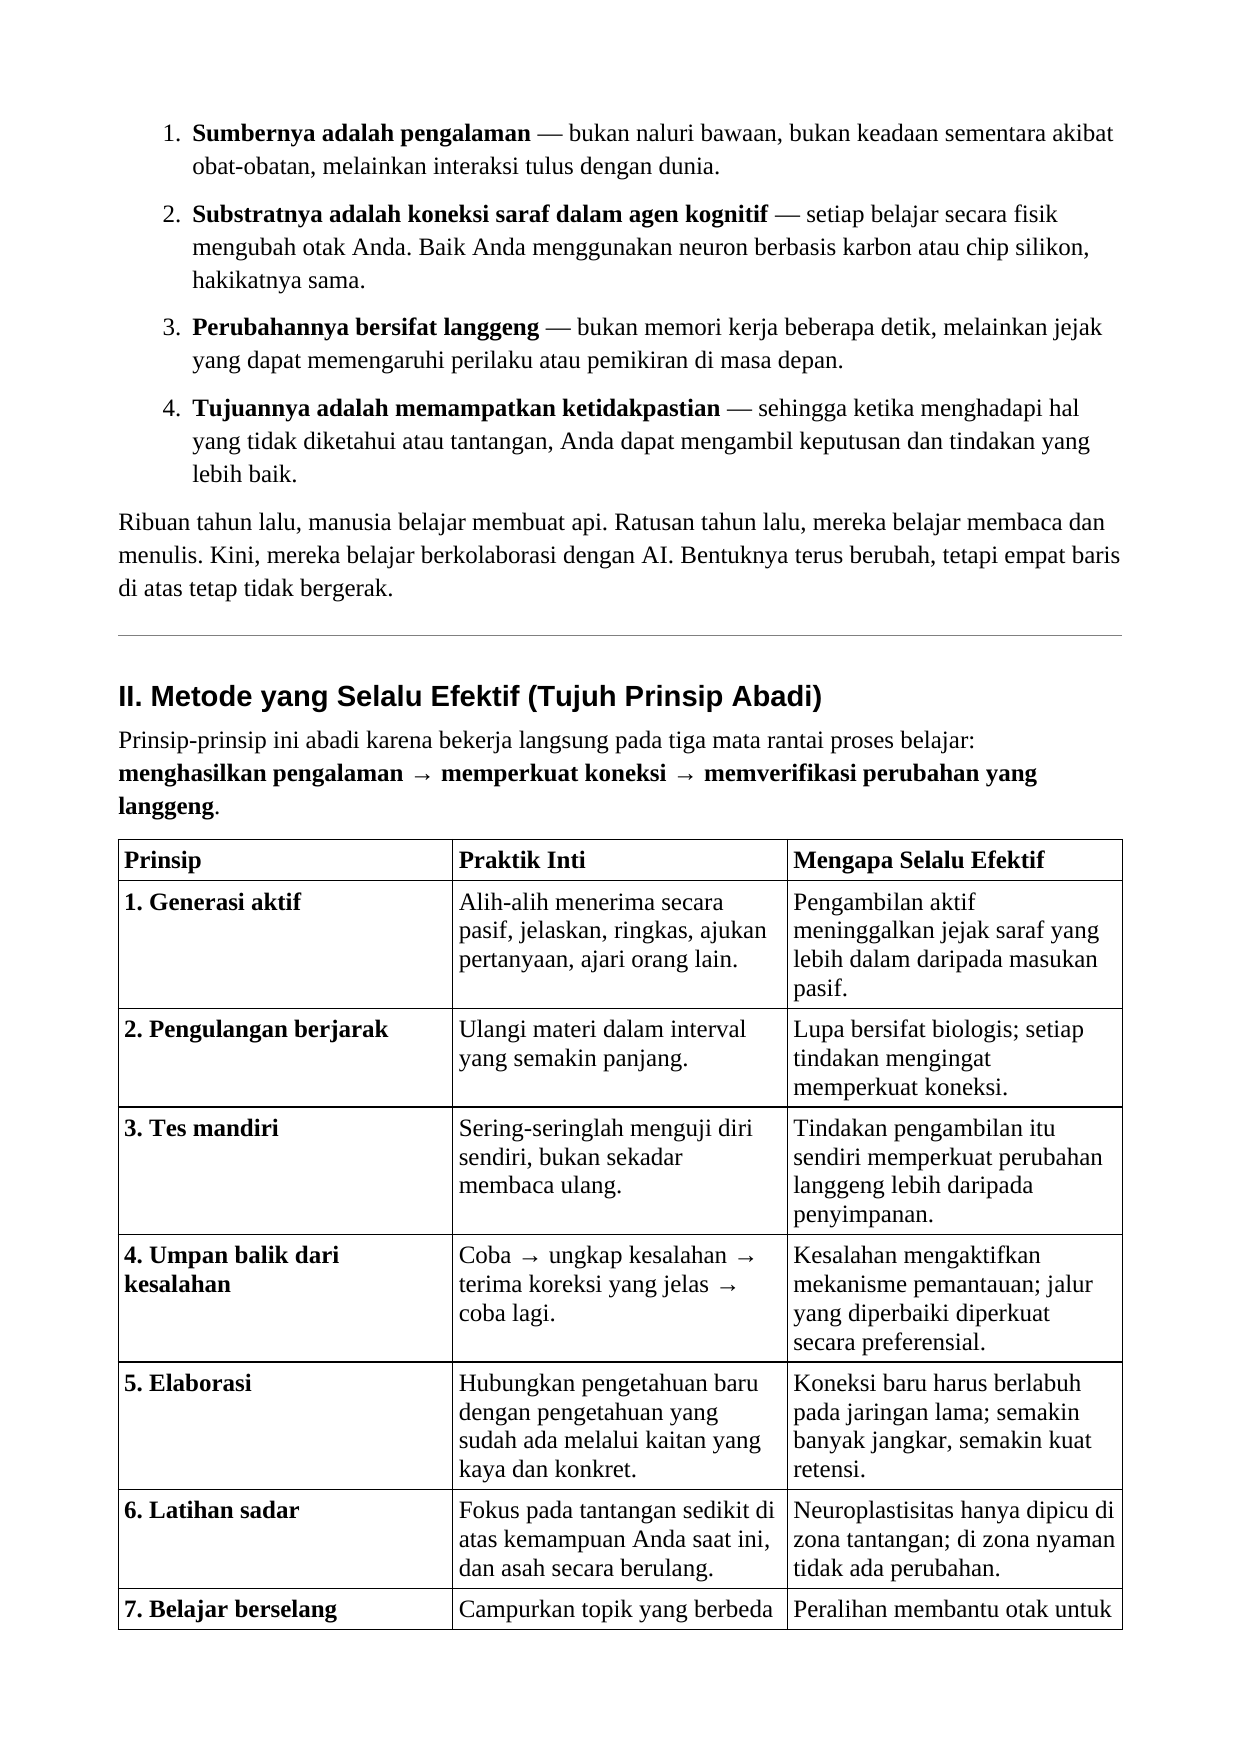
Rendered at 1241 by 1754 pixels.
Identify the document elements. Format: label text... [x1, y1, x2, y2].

table_cell Hubungkan pengetahuan baru dengan pengetahuan yang sudah ada melalui kaitan yang kaya dan konkret. [453, 1363, 787, 1489]
table_cell Ulangi materi dalam interval yang semakin panjang. [453, 1009, 787, 1106]
table_cell Tindakan pengambilan itu sendiri memperkuat perubahan langgeng lebih daripada penyimpanan. [788, 1108, 1122, 1234]
list Tujuannya adalah memampatkan ketidakpastian — sehingga ketika menghadapi hal yang tidak diketahui atau tantangan, Anda dapat mengambil keputusan dan tindakan yang lebih baik. [162, 393, 1122, 488]
table_cell 4. Umpan balik dari kesalahan [119, 1235, 452, 1361]
table_header Prinsip [119, 840, 452, 880]
table_cell 6. Latihan sadar [119, 1490, 452, 1588]
table_cell Kesalahan mengaktifkan mekanisme pemantauan; jalur yang diperbaiki diperkuat secara preferensial. [788, 1235, 1122, 1361]
table_cell Campurkan topik yang berbeda [453, 1589, 787, 1629]
table_header Praktik Inti [453, 840, 787, 880]
table_cell 3. Tes mandiri [119, 1108, 452, 1234]
table_cell Koneksi baru harus berlabuh pada jaringan lama; semakin banyak jangkar, semakin kuat retensi. [788, 1363, 1122, 1489]
table_cell 1. Generasi aktif [119, 881, 452, 1008]
list Substratnya adalah koneksi saraf dalam agen kognitif — setiap belajar secara fisik mengubah otak Anda. Baik Anda menggunakan neuron berbasis karbon atau chip silikon, hakikatnya sama. [162, 199, 1122, 293]
table_cell Fokus pada tantangan sedikit di atas kemampuan Anda saat ini, dan asah secara berulang. [453, 1490, 787, 1588]
subtitle II. Metode yang Selalu Efektif (Tujuh Prinsip Abadi) [118, 679, 1122, 713]
table_cell Sering-seringlah menguji diri sendiri, bukan sekadar membaca ulang. [453, 1108, 787, 1234]
list Sumbernya adalah pengalaman — bukan naluri bawaan, bukan keadaan sementara akibat obat-obatan, melainkan interaksi tulus dengan dunia. [162, 118, 1122, 180]
list Perubahannya bersifat langgeng — bukan memori kerja beberapa detik, melainkan jejak yang dapat memengaruhi perilaku atau pemikiran di masa depan. [162, 312, 1122, 374]
table_cell Pengambilan aktif meninggalkan jejak saraf yang lebih dalam daripada masukan pasif. [788, 881, 1122, 1008]
table_cell Neuroplastisitas hanya dipicu di zona tantangan; di zona nyaman tidak ada perubahan. [788, 1490, 1122, 1588]
table_cell Coba → ungkap kesalahan → terima koreksi yang jelas → coba lagi. [453, 1235, 787, 1361]
text Ribuan tahun lalu, manusia belajar membuat api. Ratusan tahun lalu, mereka belajar membaca dan menulis. Kini, mereka belajar berkolaborasi dengan AI. Bentuknya terus berubah, tetapi empat baris di atas tetap tidak bergerak. [118, 507, 1122, 601]
table_cell 7. Belajar berselang [119, 1589, 452, 1629]
text Prinsip-prinsip ini abadi karena bekerja langsung pada tiga mata rantai proses belajar: menghasilkan pengalaman → memperkuat koneksi → memverifikasi perubahan yang langgeng. [118, 725, 1122, 820]
table_cell 5. Elaborasi [119, 1363, 452, 1489]
table_cell Peralihan membantu otak untuk [788, 1589, 1122, 1629]
table_cell Alih-alih menerima secara pasif, jelaskan, ringkas, ajukan pertanyaan, ajari orang lain. [453, 881, 787, 1008]
table_header Mengapa Selalu Efektif [788, 840, 1122, 880]
table_cell Lupa bersifat biologis; setiap tindakan mengingat memperkuat koneksi. [788, 1009, 1122, 1106]
table_cell 2. Pengulangan berjarak [119, 1009, 452, 1106]
